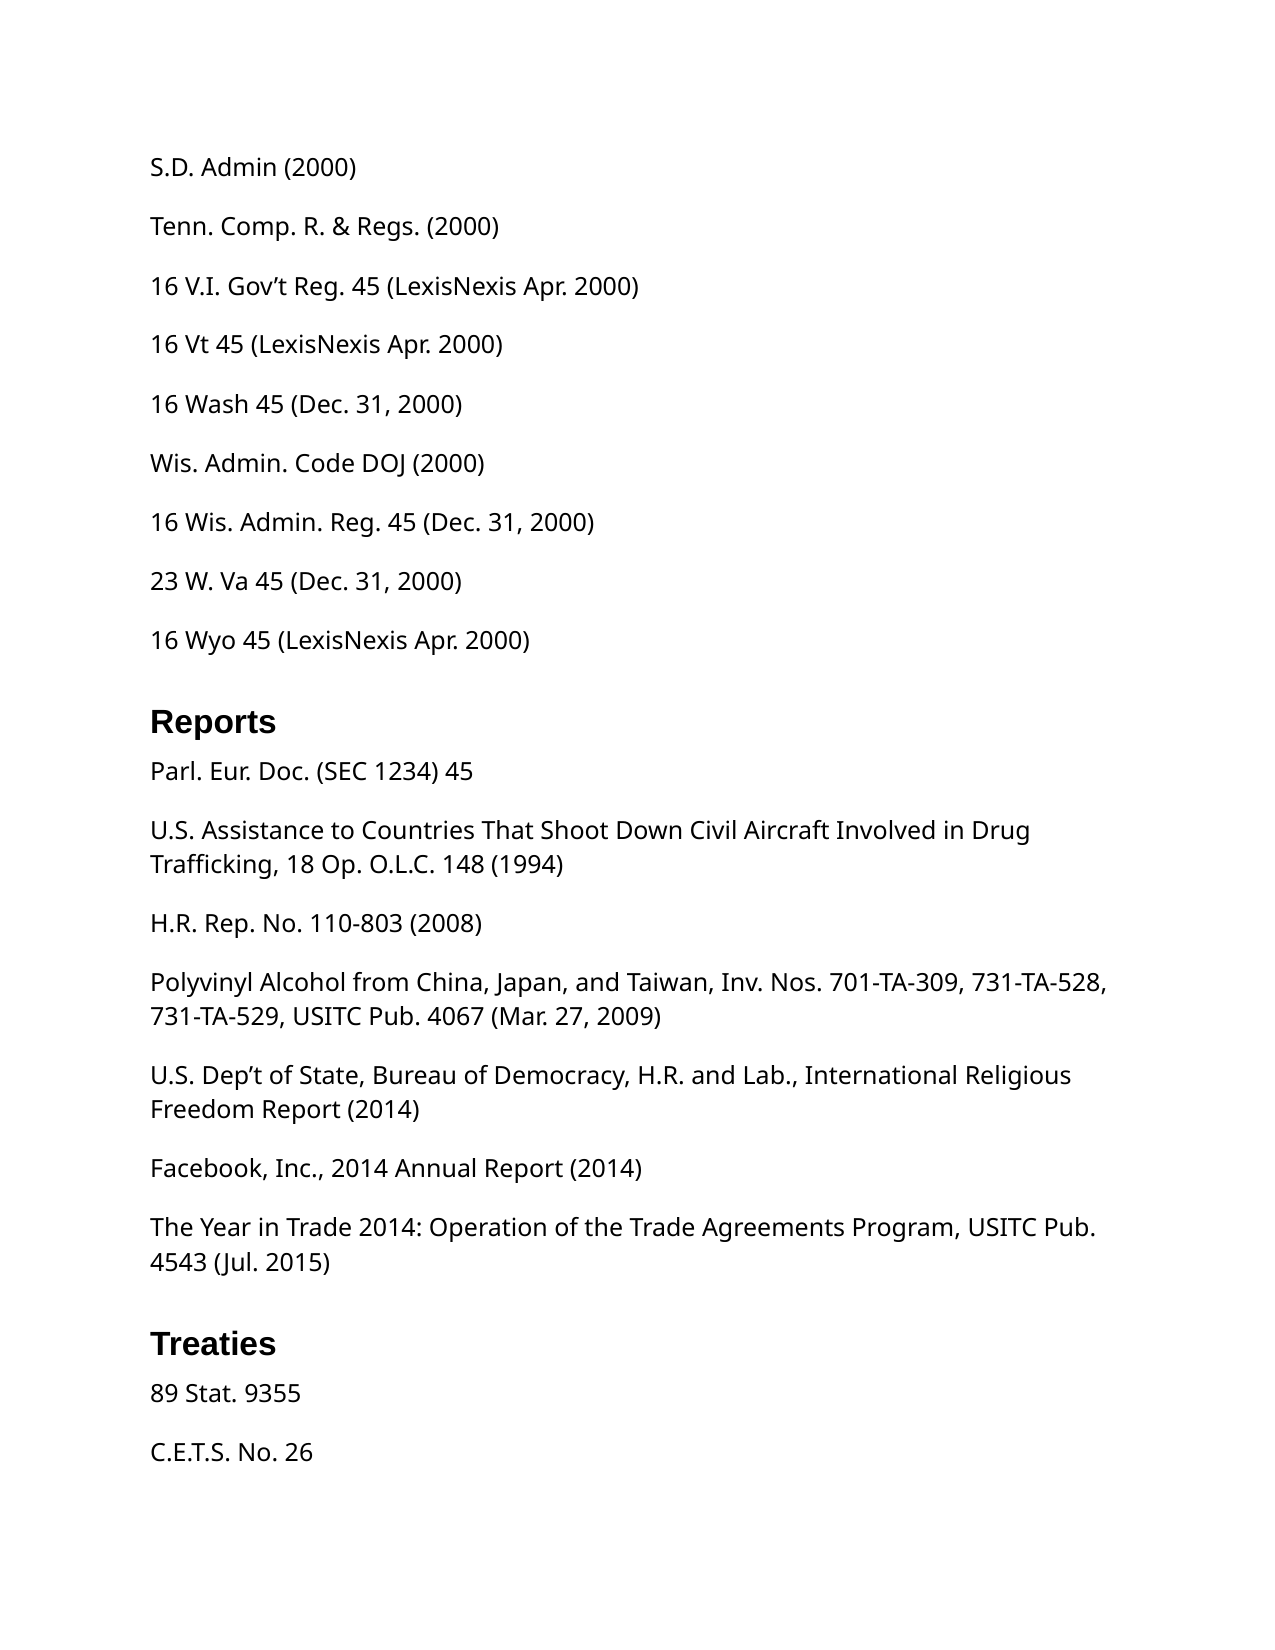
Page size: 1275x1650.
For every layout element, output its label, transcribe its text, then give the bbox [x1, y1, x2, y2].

text Wis. Admin. Code DOJ (2000) [150, 445, 1125, 479]
text 89 Stat. 9355 [150, 1375, 1125, 1409]
text U.S. Assistance to Countries That Shoot Down Civil Aircraft Involved in Drug Trafficking, 18 Op. O.L.C. 148 (1994) [150, 813, 1125, 881]
text The Year in Trade 2014: Operation of the Trade Agreements Program, USITC Pub. 4543 (Jul. 2015) [150, 1210, 1125, 1278]
subtitle Treaties [150, 1324, 1125, 1363]
text H.R. Rep. No. 110-803 (2008) [150, 906, 1125, 940]
text C.E.T.S. No. 26 [150, 1434, 1125, 1468]
text Polyvinyl Alcohol from China, Japan, and Taiwan, Inv. Nos. 701-TA-309, 731-TA-528, 731-TA-529, USITC Pub. 4067 (Mar. 27, 2009) [150, 965, 1125, 1033]
text 16 Vt 45 (LexisNexis Apr. 2000) [150, 327, 1125, 361]
text Parl. Eur. Doc. (SEC 1234) 45 [150, 753, 1125, 788]
text Facebook, Inc., 2014 Annual Report (2014) [150, 1151, 1125, 1185]
text U.S. Dep’t of State, Bureau of Democracy, H.R. and Lab., International Religious Freedom Report (2014) [150, 1058, 1125, 1126]
text S.D. Admin (2000) [150, 150, 1125, 184]
text 16 Wis. Admin. Reg. 45 (Dec. 31, 2000) [150, 504, 1125, 538]
text 16 Wash 45 (Dec. 31, 2000) [150, 386, 1125, 420]
subtitle Reports [150, 702, 1125, 741]
text 16 V.I. Gov’t Reg. 45 (LexisNexis Apr. 2000) [150, 268, 1125, 302]
text 23 W. Va 45 (Dec. 31, 2000) [150, 563, 1125, 597]
text 16 Wyo 45 (LexisNexis Apr. 2000) [150, 622, 1125, 657]
text Tenn. Comp. R. & Regs. (2000) [150, 209, 1125, 243]
